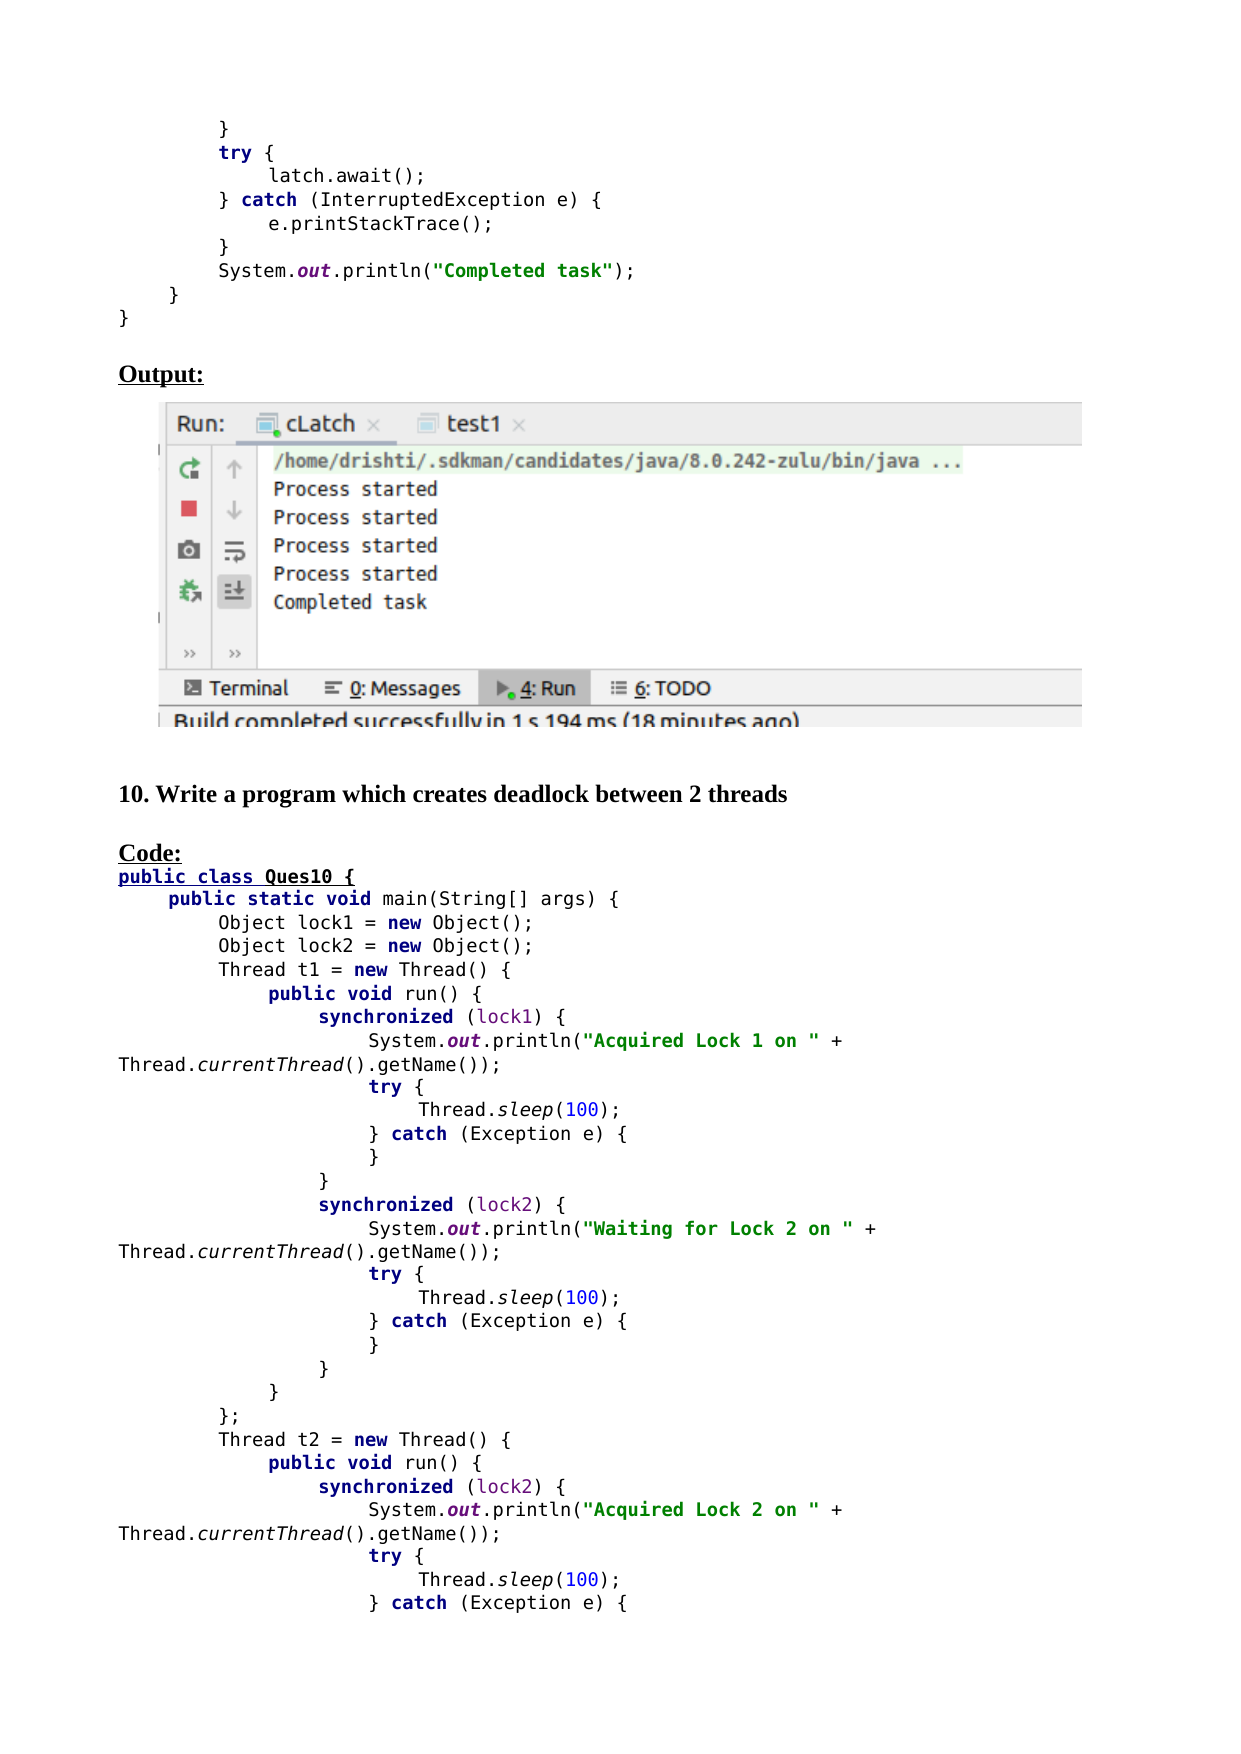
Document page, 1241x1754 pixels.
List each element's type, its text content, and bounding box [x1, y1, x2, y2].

text Thread.sleep(100); [118, 1099, 1122, 1123]
text System.out.println("Completed task"); [118, 260, 1122, 284]
text Thread t1 = new Thread() { [118, 959, 1122, 983]
text Output: [118, 359, 1122, 387]
text public void run() { [118, 983, 1122, 1006]
text Thread.sleep(100); [118, 1569, 1122, 1592]
text } [118, 118, 1122, 142]
text synchronized (lock2) { [118, 1476, 1122, 1499]
text e.printStackTrace(); [118, 213, 1122, 236]
text public void run() { [118, 1452, 1122, 1476]
text System.out.println("Waiting for Lock 2 on " + Thread.currentThread().getName()); [118, 1217, 1122, 1263]
text Object lock2 = new Object(); [118, 936, 1122, 959]
text try { [118, 1076, 1122, 1099]
text } catch (InterruptedException e) { [118, 189, 1122, 213]
text } [118, 236, 1122, 260]
text } [118, 1334, 1122, 1358]
text Thread.sleep(100); [118, 1287, 1122, 1310]
text 10. Write a program which creates deadlock between 2 threads [118, 779, 1122, 808]
text synchronized (lock1) { [118, 1006, 1122, 1030]
text } catch (Exception e) { [118, 1310, 1122, 1334]
text Code: [118, 838, 1122, 866]
text } [118, 1381, 1122, 1405]
text } [118, 1358, 1122, 1381]
text } catch (Exception e) { [118, 1123, 1122, 1147]
text System.out.println("Acquired Lock 2 on " + Thread.currentThread().getName()); [118, 1499, 1122, 1545]
text try { [118, 142, 1122, 165]
text public static void main(String[] args) { [118, 888, 1122, 912]
text public class Ques10 { [118, 866, 1122, 888]
text try { [118, 1263, 1122, 1287]
text } [118, 307, 1122, 329]
text } [118, 284, 1122, 307]
text } [118, 1147, 1122, 1170]
picture [158, 402, 1082, 727]
text try { [118, 1545, 1122, 1569]
text synchronized (lock2) { [118, 1194, 1122, 1217]
text System.out.println("Acquired Lock 1 on " + Thread.currentThread().getName()); [118, 1030, 1122, 1076]
text }; [118, 1405, 1122, 1428]
text } [118, 1170, 1122, 1194]
text latch.await(); [118, 165, 1122, 189]
text Thread t2 = new Thread() { [118, 1428, 1122, 1452]
text } catch (Exception e) { [118, 1592, 1122, 1616]
text Object lock1 = new Object(); [118, 912, 1122, 936]
